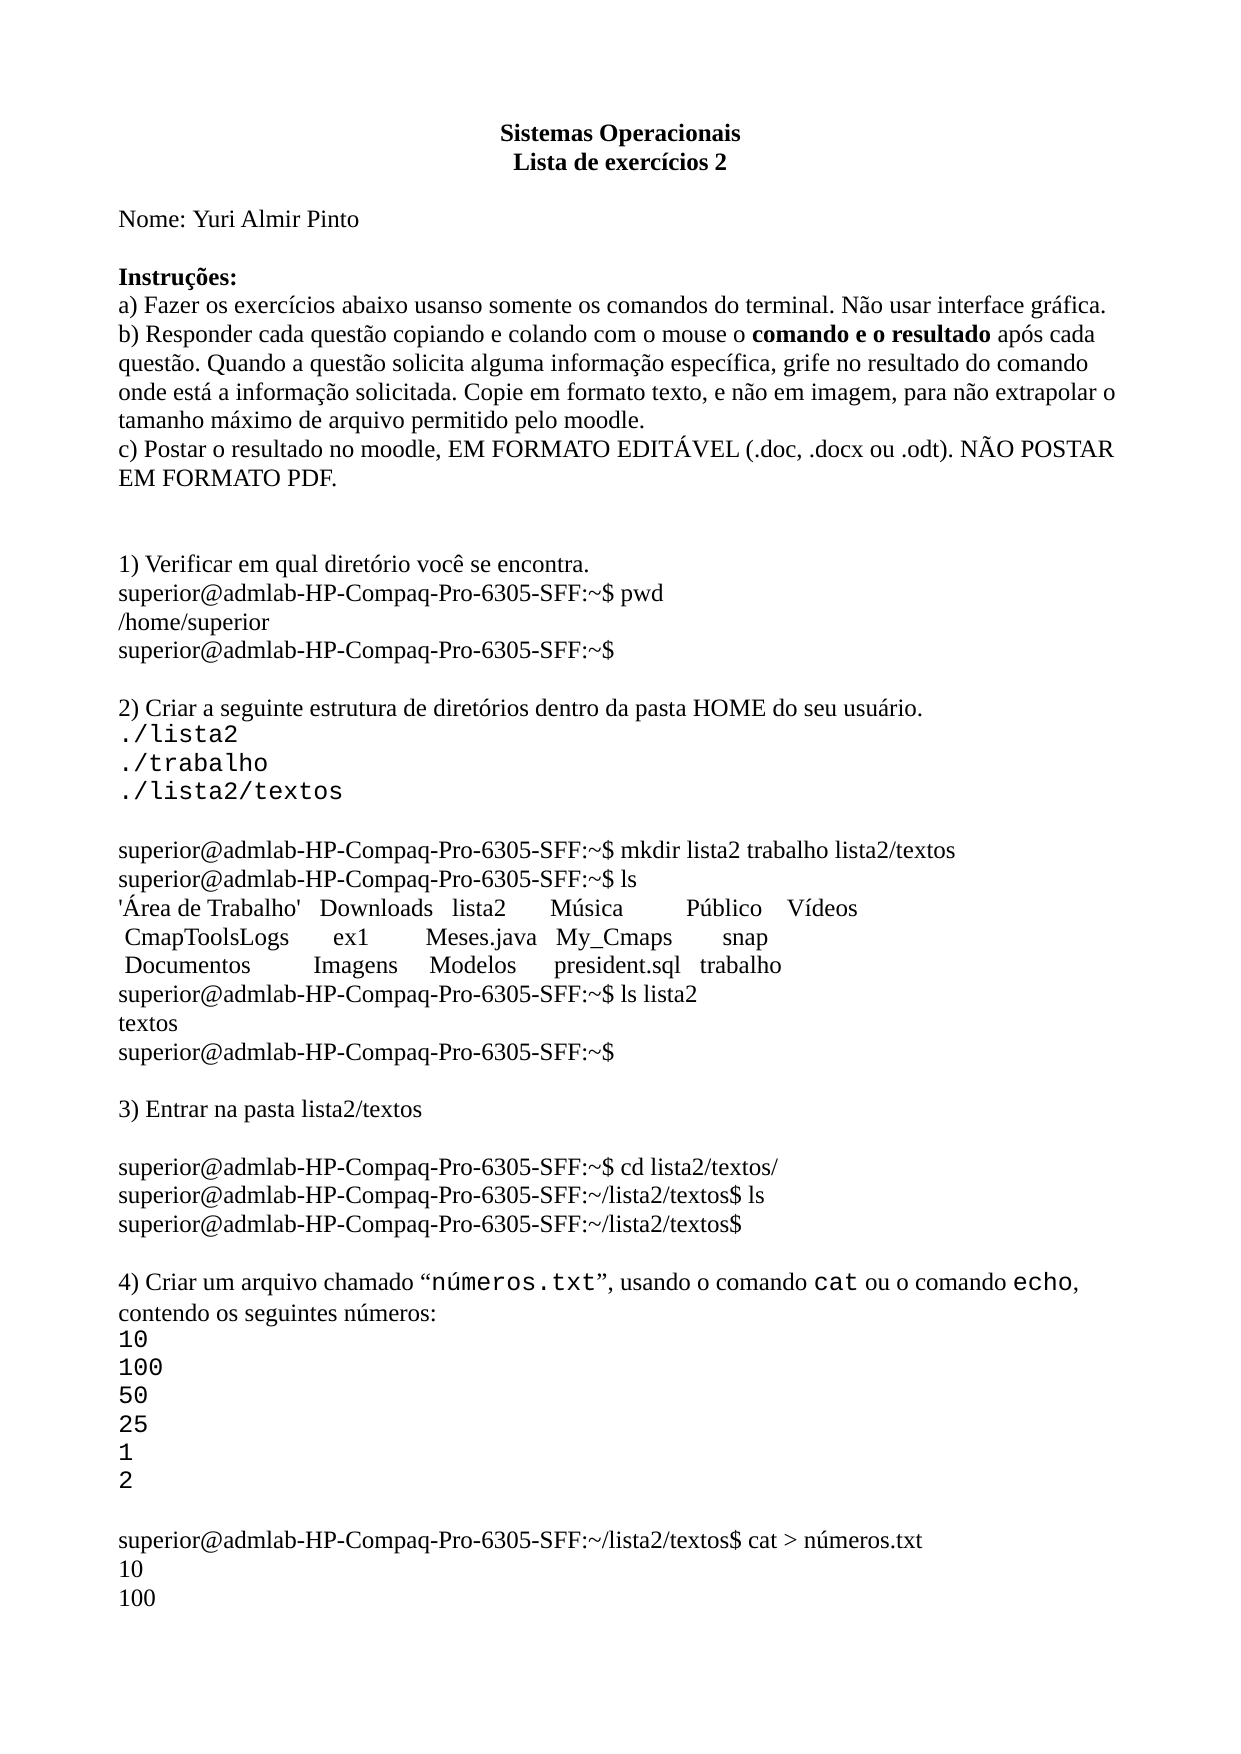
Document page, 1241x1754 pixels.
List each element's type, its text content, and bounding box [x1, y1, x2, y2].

text Lista de exercícios 2 [118, 147, 1122, 176]
text superior@admlab-HP-Compaq-Pro-6305-SFF:~$ mkdir lista2 trabalho lista2/textos [118, 836, 1122, 864]
text /home/superior [118, 607, 1122, 636]
text Documentos Imagens Modelos president.sql trabalho [118, 951, 1122, 979]
text textos [118, 1008, 1122, 1037]
text b) Responder cada questão copiando e colando com o mouse o comando e o resultado após cada questão. Quando a questão solicita alguma informação específica, grife no resultado do comando onde está a informação solicitada. Copie em formato texto, e não em imagem, para não extrapolar o tamanho máximo de arquivo permitido pelo moodle. [118, 319, 1122, 434]
text 50 [118, 1383, 1122, 1411]
text CmapToolsLogs ex1 Meses.java My_Cmaps snap [118, 922, 1122, 951]
text 1 [118, 1440, 1122, 1468]
text superior@admlab-HP-Compaq-Pro-6305-SFF:~/lista2/textos$ [118, 1209, 1122, 1238]
text 10 [118, 1326, 1122, 1355]
text Nome: Yuri Almir Pinto [118, 204, 1122, 233]
text superior@admlab-HP-Compaq-Pro-6305-SFF:~$ ls [118, 864, 1122, 893]
text superior@admlab-HP-Compaq-Pro-6305-SFF:~$ pwd [118, 578, 1122, 607]
text superior@admlab-HP-Compaq-Pro-6305-SFF:~$ [118, 1037, 1122, 1066]
text Instruções: [118, 262, 1122, 291]
text ./trabalho [118, 750, 1122, 778]
text 3) Entrar na pasta lista2/textos [118, 1094, 1122, 1123]
text superior@admlab-HP-Compaq-Pro-6305-SFF:~/lista2/textos$ cat > números.txt [118, 1525, 1122, 1554]
text a) Fazer os exercícios abaixo usanso somente os comandos do terminal. Não usar interface gráfica. [118, 291, 1122, 319]
text superior@admlab-HP-Compaq-Pro-6305-SFF:~$ cd lista2/textos/ [118, 1152, 1122, 1181]
text 4) Criar um arquivo chamado “números.txt”, usando o comando cat ou o comando echo, contendo os seguintes números: [118, 1267, 1122, 1326]
text superior@admlab-HP-Compaq-Pro-6305-SFF:~/lista2/textos$ ls [118, 1181, 1122, 1209]
text 2) Criar a seguinte estrutura de diretórios dentro da pasta HOME do seu usuário. [118, 693, 1122, 722]
text c) Postar o resultado no moodle, EM FORMATO EDITÁVEL (.doc, .docx ou .odt). NÃO POSTAR EM FORMATO PDF. [118, 434, 1122, 492]
text superior@admlab-HP-Compaq-Pro-6305-SFF:~$ [118, 636, 1122, 664]
text 100 [118, 1355, 1122, 1383]
text superior@admlab-HP-Compaq-Pro-6305-SFF:~$ ls lista2 [118, 979, 1122, 1008]
text 2 [118, 1468, 1122, 1496]
text 10 [118, 1554, 1122, 1583]
text 'Área de Trabalho' Downloads lista2 Música Público Vídeos [118, 893, 1122, 922]
text ./lista2 [118, 722, 1122, 750]
text 25 [118, 1411, 1122, 1440]
text ./lista2/textos [118, 778, 1122, 807]
text 1) Verificar em qual diretório você se encontra. [118, 549, 1122, 578]
text 100 [118, 1583, 1122, 1611]
text Sistemas Operacionais [118, 118, 1122, 147]
